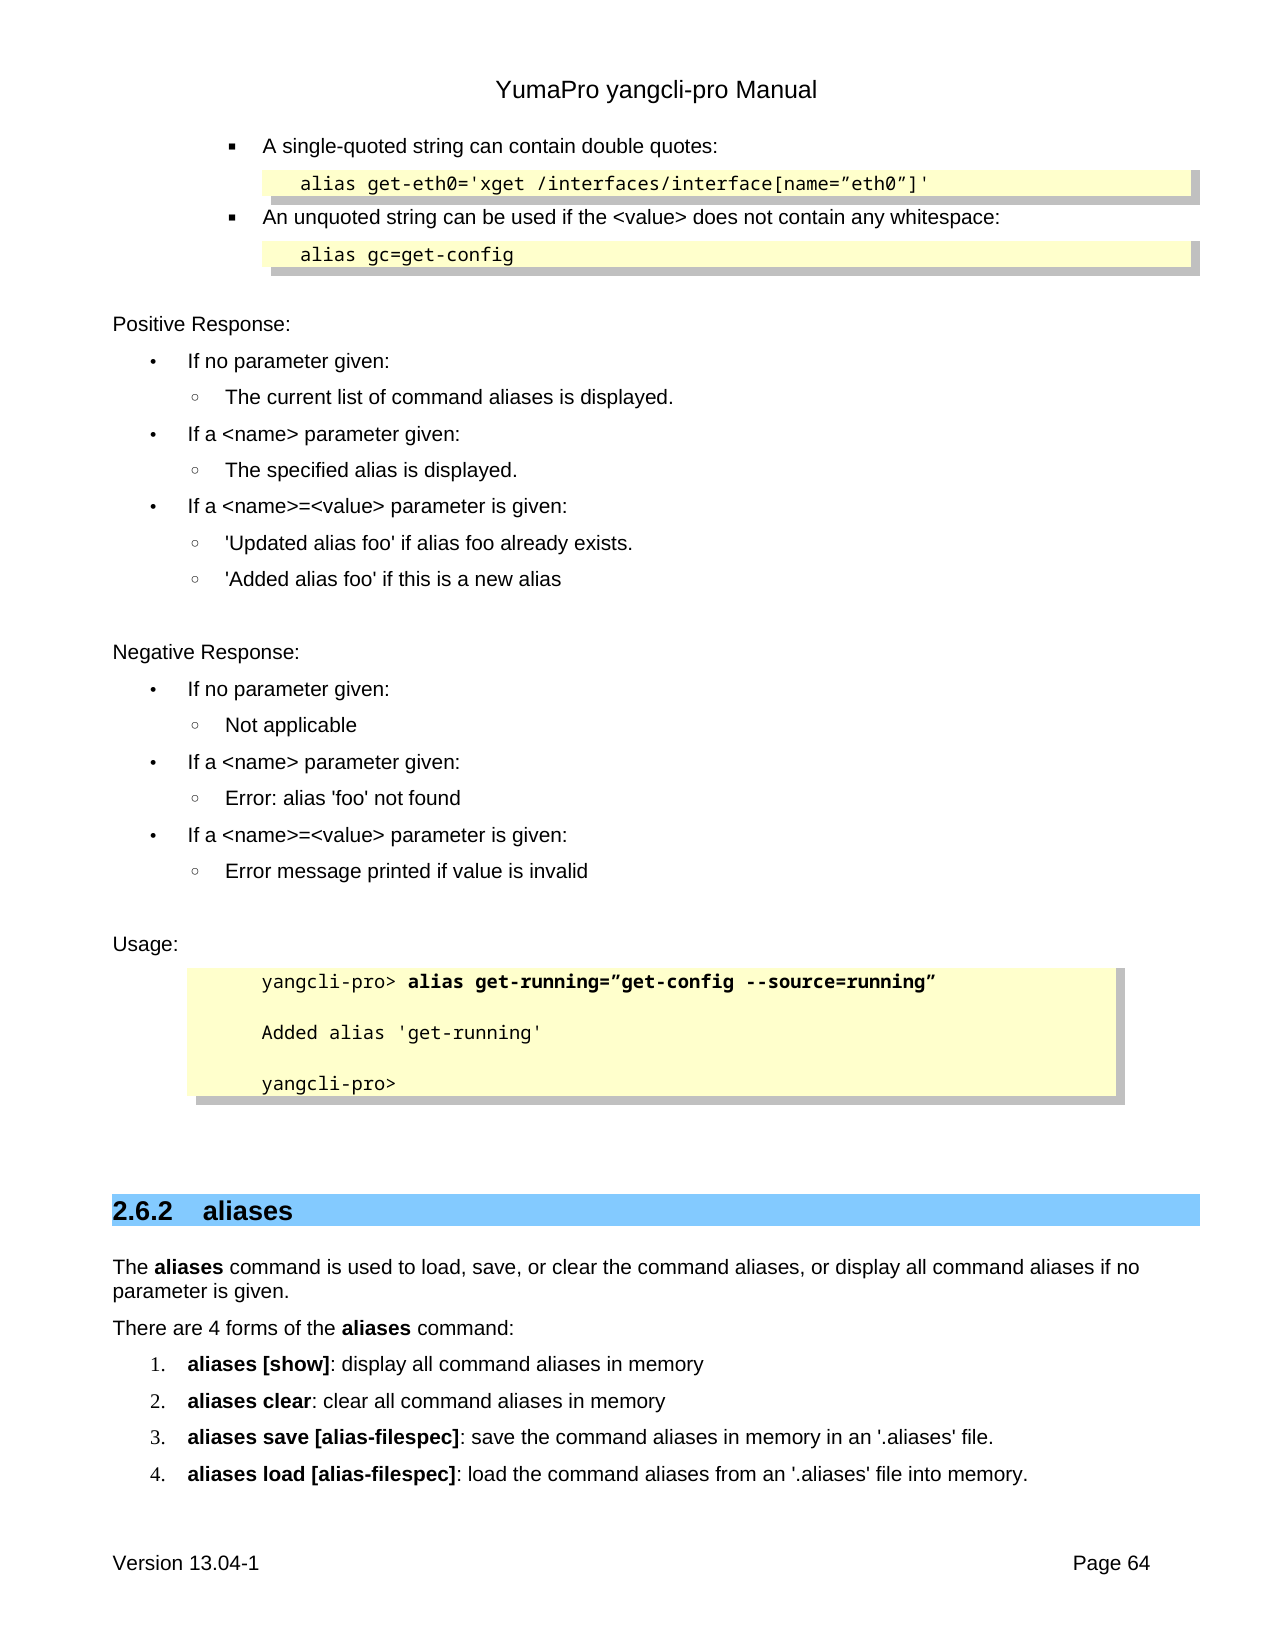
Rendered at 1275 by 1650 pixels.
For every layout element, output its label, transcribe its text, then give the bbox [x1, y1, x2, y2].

list Not applicable [187, 713, 1200, 737]
text Positive Response: [112, 312, 1200, 336]
text Negative Response: [112, 640, 1200, 664]
text yangcli-pro> [187, 1070, 1116, 1096]
list The current list of command aliases is displayed. [187, 385, 1200, 409]
list aliases load [alias-filespec]: load the command aliases from an '.aliases' file into memory. [150, 1462, 1200, 1486]
list If no parameter given: [150, 348, 1200, 372]
subtitle aliases [112, 1194, 1200, 1226]
list If a <name>=<value> parameter is given: [150, 494, 1200, 518]
list Error message printed if value is invalid [187, 859, 1200, 883]
list Error: alias 'foo' not found [187, 786, 1200, 810]
list If no parameter given: [150, 677, 1200, 701]
list aliases [show]: display all command aliases in memory [150, 1352, 1200, 1376]
list alias gc=get-config [262, 241, 1191, 267]
list 'Added alias foo' if this is a new alias [187, 567, 1200, 591]
text Added alias 'get-running' [187, 1019, 1116, 1045]
text The aliases command is used to load, save, or clear the command aliases, or display all command aliases if no parameter is given. [112, 1255, 1200, 1303]
list 'Updated alias foo' if alias foo already exists. [187, 531, 1200, 555]
list The specified alias is displayed. [187, 458, 1200, 482]
text There are 4 forms of the aliases command: [112, 1315, 1200, 1339]
list If a <name>=<value> parameter is given: [150, 822, 1200, 846]
text yangcli-pro> alias get-running=”get-config --source=running” [187, 968, 1116, 994]
list If a <name> parameter given: [150, 749, 1200, 773]
list An unquoted string can be used if the <value> does not contain any whitespace: [225, 205, 1200, 229]
list alias get-eth0='xget /interfaces/interface[name=”eth0”]' [262, 170, 1191, 196]
list A single-quoted string can contain double quotes: [225, 134, 1200, 158]
list aliases save [alias-filespec]: save the command aliases in memory in an '.aliases' file. [150, 1425, 1200, 1449]
list If a <name> parameter given: [150, 421, 1200, 445]
text Usage: [112, 932, 1200, 956]
list aliases clear: clear all command aliases in memory [150, 1388, 1200, 1413]
